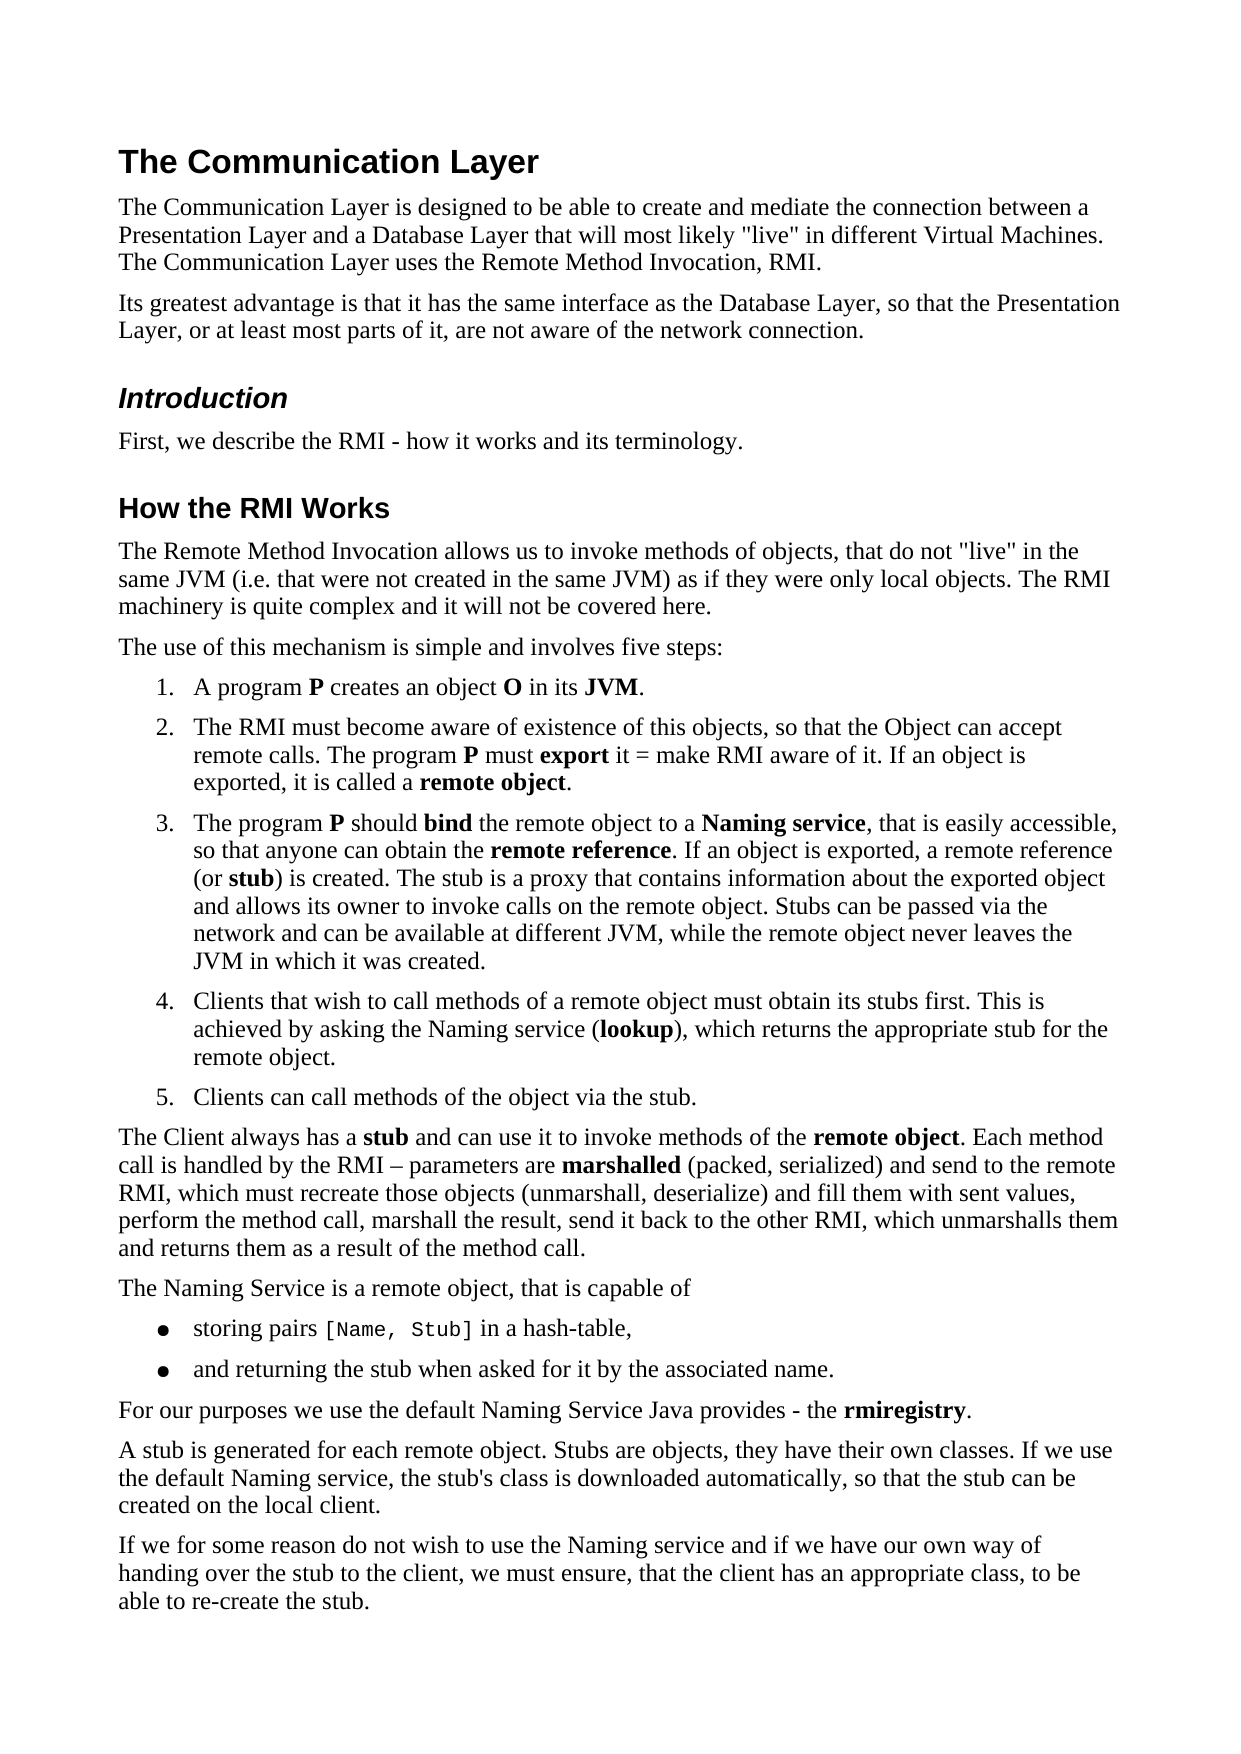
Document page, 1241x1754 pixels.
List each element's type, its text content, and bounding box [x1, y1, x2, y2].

text A stub is generated for each remote object. Stubs are objects, they have their own classes. If we use the default Naming service, the stub's class is downloaded automatically, so that the stub can be created on the local client. [118, 1436, 1122, 1519]
subtitle Introduction [118, 382, 1122, 414]
list Clients that wish to call methods of a remote object must obtain its stubs first. This is achieved by asking the Naming service (lookup), which returns the appropriate stub for the remote object. [156, 987, 1122, 1071]
text For our purposes we use the default Naming Service Java provides - the rmiregistry. [118, 1396, 1122, 1423]
text The Naming Service is a remote object, that is capable of [118, 1274, 1122, 1302]
text If we for some reason do not wish to use the Naming service and if we have our own way of handing over the stub to the client, we must ensure, that the client has an appropriate class, to be able to re-create the stub. [118, 1532, 1122, 1615]
text The Client always has a stub and can use it to invoke methods of the remote object. Each method call is handled by the RMI – parameters are marshalled (packed, serialized) and send to the remote RMI, which must recreate those objects (unmarshall, deserialize) and fill them with sent values, perform the method call, marshall the result, send it back to the other RMI, which unmarshalls them and returns them as a result of the method call. [118, 1123, 1122, 1262]
list Clients can call methods of the object via the stub. [156, 1083, 1122, 1111]
list storing pairs [Name, Stub] in a hash-table, [156, 1314, 1122, 1343]
text Its greatest advantage is that it has the same interface as the Database Layer, so that the Presentation Layer, or at least most parts of it, are not aware of the network connection. [118, 289, 1122, 344]
text The Communication Layer is designed to be able to create and mediate the connection between a Presentation Layer and a Database Layer that will most likely "live" in different Virtual Machines. The Communication Layer uses the Remote Method Invocation, RMI. [118, 193, 1122, 276]
text The use of this mechanism is simple and involves five steps: [118, 633, 1122, 660]
text First, we describe the RMI - how it works and its terminology. [118, 427, 1122, 454]
text The Remote Method Invocation allows us to invoke methods of objects, that do not "live" in the same JVM (i.e. that were not created in the same JVM) as if they were only local objects. The RMI machinery is quite complex and it will not be covered here. [118, 537, 1122, 620]
subtitle How the RMI Works [118, 492, 1122, 524]
list The RMI must become aware of existence of this objects, so that the Object can accept remote calls. The program P must export it = make RMI aware of it. If an object is exported, it is called a remote object. [156, 713, 1122, 796]
list The program P should bind the remote object to a Naming service, that is easily accessible, so that anyone can obtain the remote reference. If an object is exported, a remote reference (or stub) is created. The stub is a proxy that contains information about the exported object and allows its owner to invoke calls on the remote object. Stubs can be passed via the network and can be available at different JVM, while the remote object never leaves the JVM in which it was created. [156, 809, 1122, 975]
list A program P creates an object O in its JVM. [156, 673, 1122, 701]
list and returning the stub when asked for it by the associated name. [156, 1356, 1122, 1383]
subtitle The Communication Layer [118, 143, 1122, 181]
